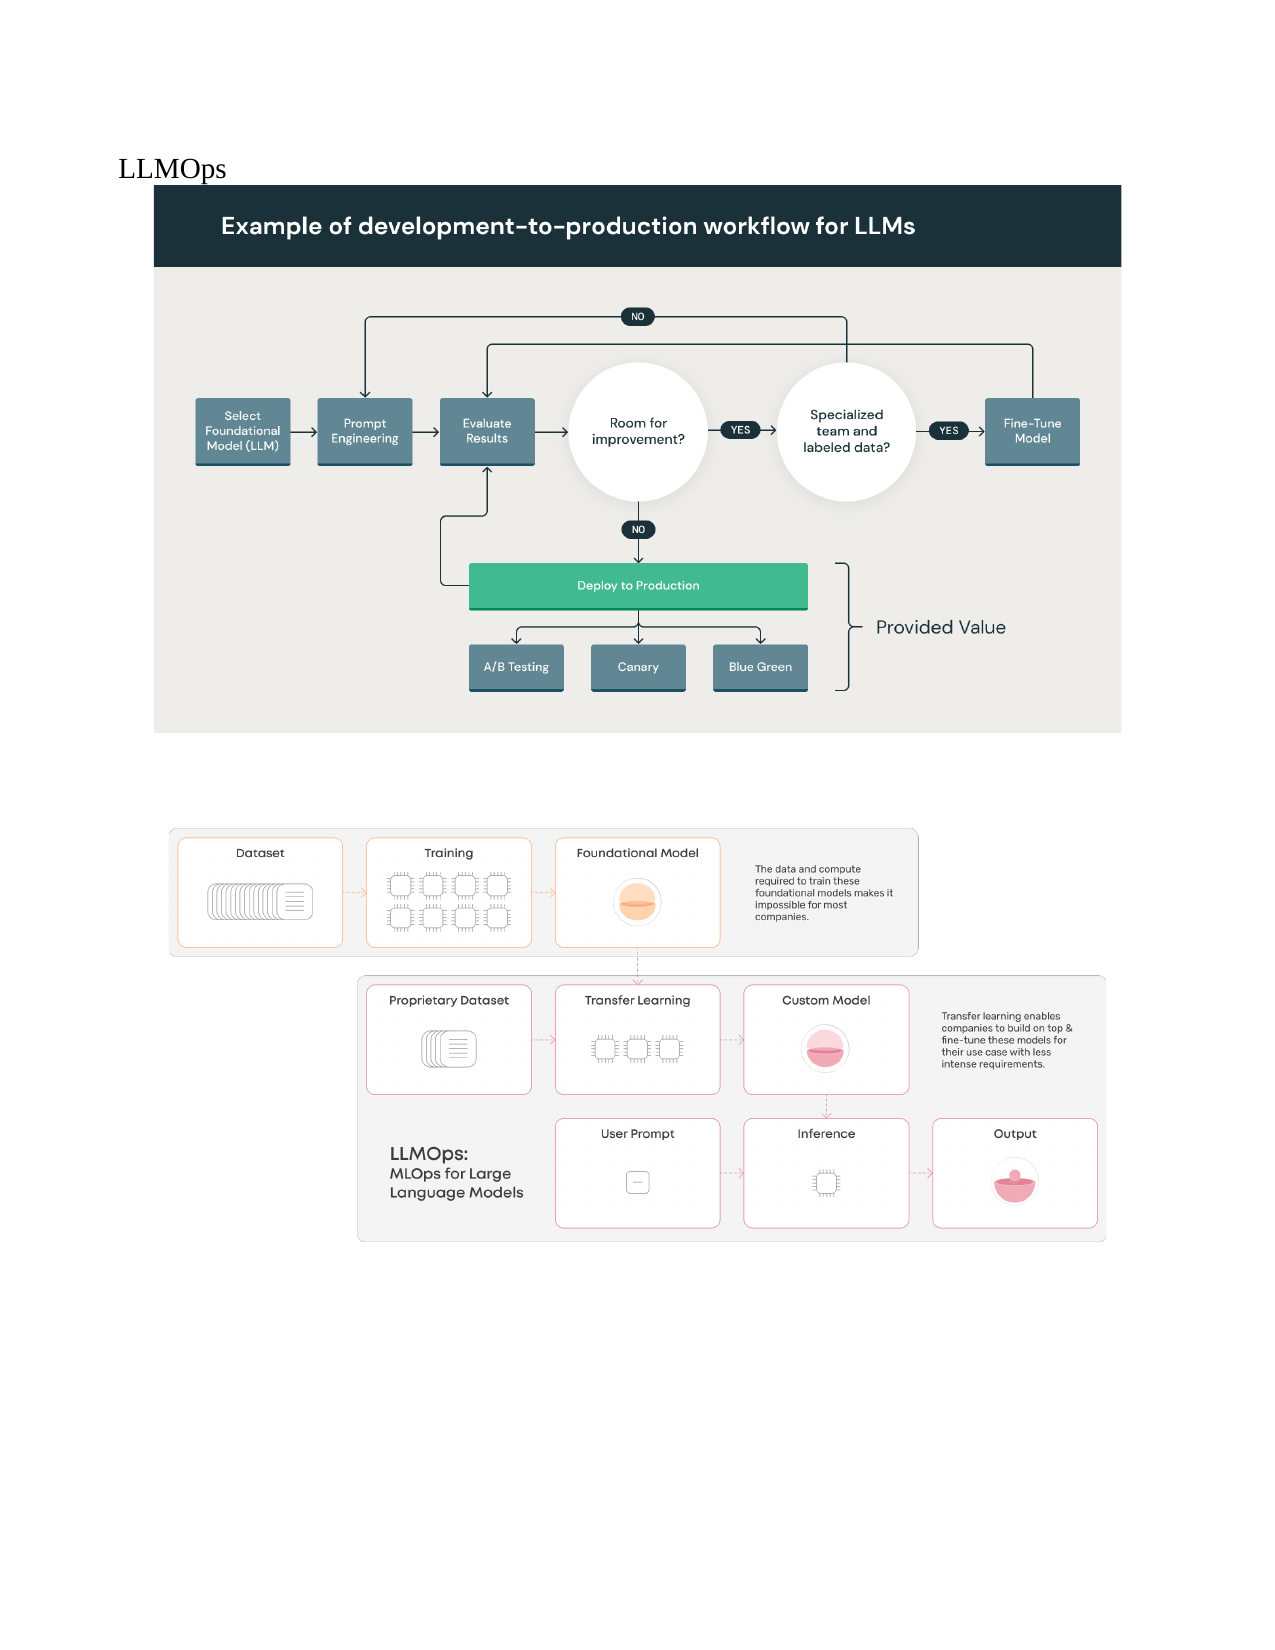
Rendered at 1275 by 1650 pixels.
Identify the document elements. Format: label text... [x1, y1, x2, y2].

text LLMOps [118, 152, 1157, 185]
